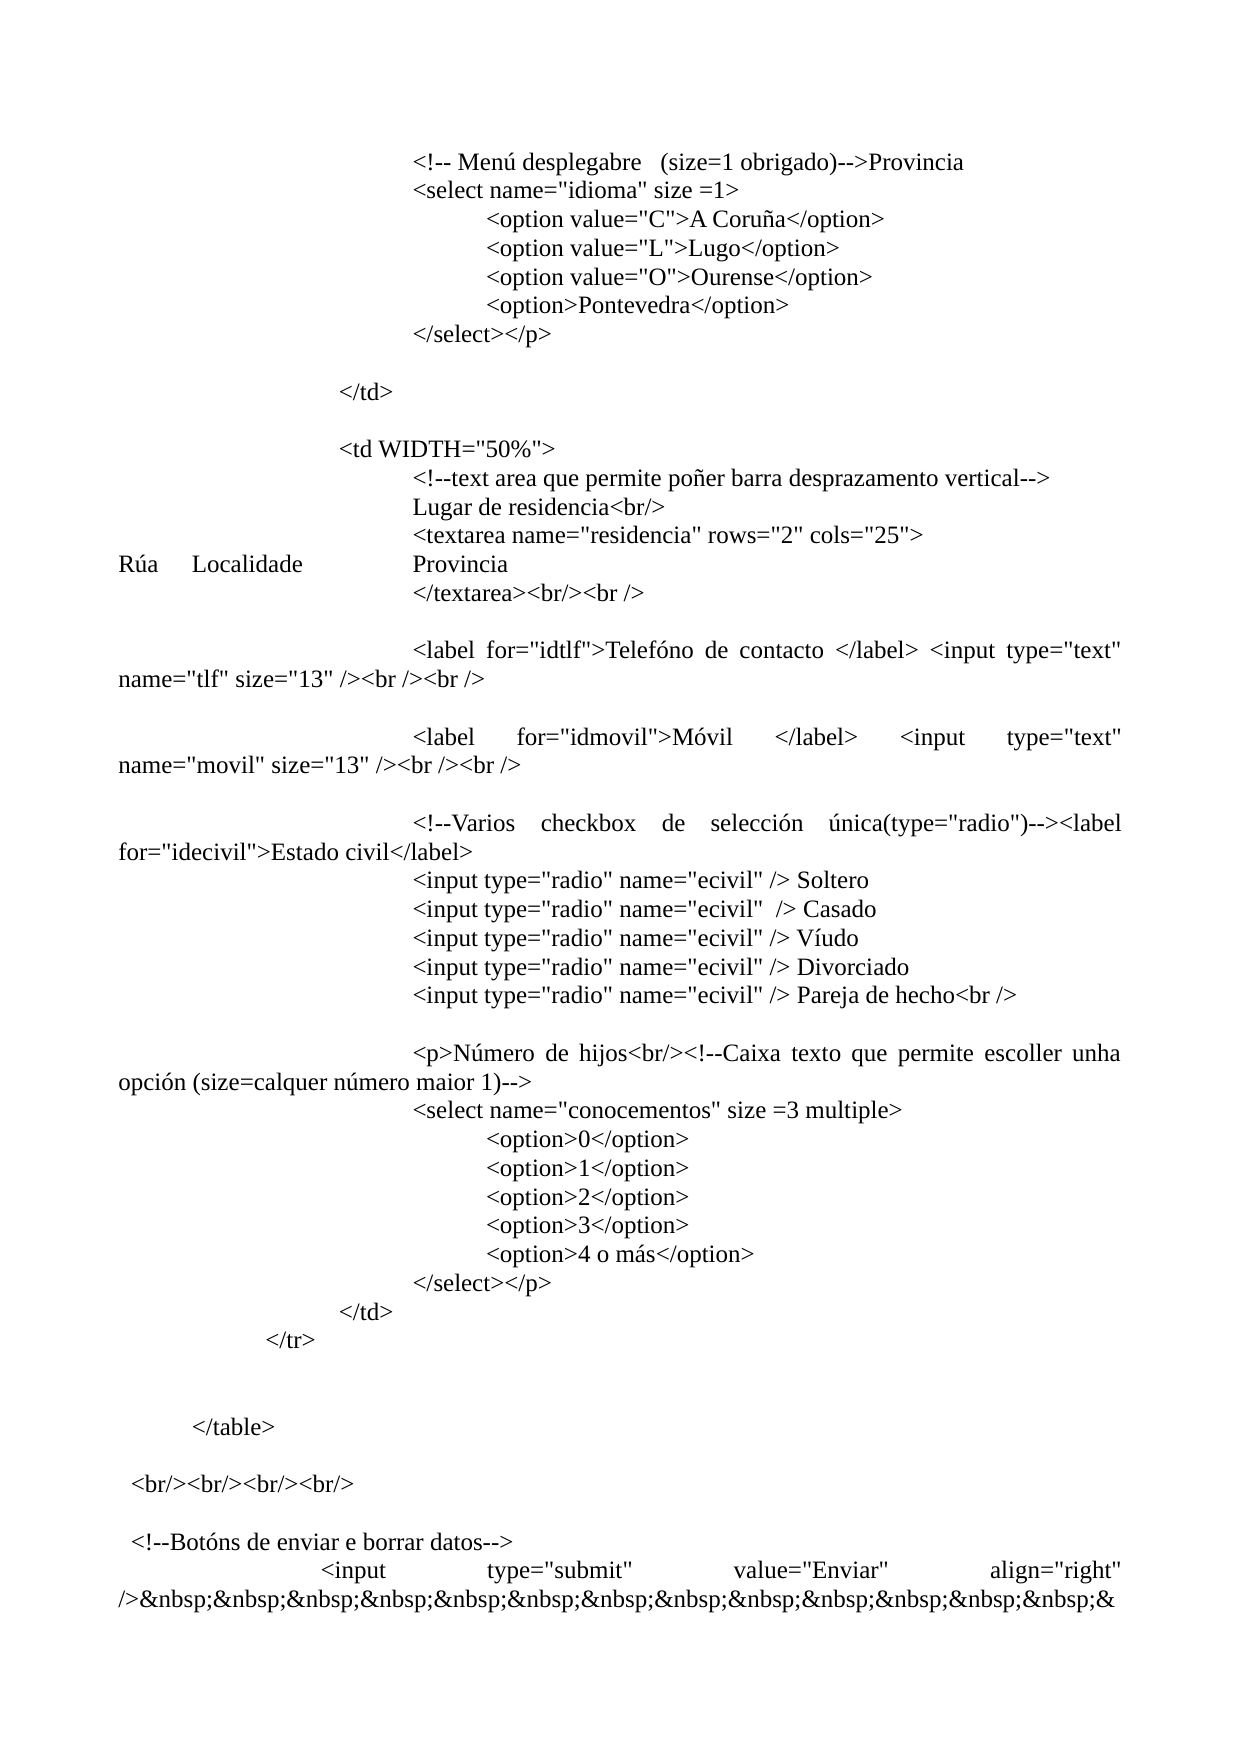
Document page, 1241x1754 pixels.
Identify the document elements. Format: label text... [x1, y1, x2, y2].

text <option>2</option> [118, 1182, 1122, 1211]
text <input type="radio" name="ecivil" /> Soltero [118, 866, 1122, 894]
text </td> [118, 377, 1122, 406]
text Rúa Localidade Provincia [118, 549, 1122, 578]
text Lugar de residencia<br/> [118, 492, 1122, 521]
text <option>Pontevedra</option> [118, 291, 1122, 319]
text <input type="radio" name="ecivil" /> Pareja de hecho<br /> [118, 981, 1122, 1009]
text </td> [118, 1297, 1122, 1326]
text <input type="submit" value="Enviar" align="right" />&nbsp;&nbsp;&nbsp;&nbsp;&nbsp;&nbsp;&nbsp;&nbsp;&nbsp;&nbsp;&nbsp;&nbsp;&nbsp;& [118, 1556, 1122, 1613]
text <option value="O">Ourense</option> [118, 262, 1122, 291]
text <p>Número de hijos<br/><!--Caixa texto que permite escoller unha opción (size=calquer número maior 1)--> [118, 1038, 1122, 1096]
text <label for="idmovil">Móvil </label> <input type="text" name="movil" size="13" /><br /><br /> [118, 722, 1122, 779]
text </textarea><br/><br /> [118, 578, 1122, 607]
text <option>1</option> [118, 1153, 1122, 1182]
text </table> [118, 1412, 1122, 1441]
text <option>4 o más</option> [118, 1239, 1122, 1268]
text <textarea name="residencia" rows="2" cols="25"> [118, 521, 1122, 549]
text <select name="idioma" size =1> [118, 176, 1122, 204]
text <option value="C">A Coruña</option> [118, 204, 1122, 233]
text </select></p> [118, 1268, 1122, 1297]
text <td WIDTH="50%"> [118, 434, 1122, 463]
text <!-- Menú desplegabre (size=1 obrigado)-->Provincia [118, 147, 1122, 176]
text <br/><br/><br/><br/> [118, 1469, 1122, 1498]
text <option>3</option> [118, 1211, 1122, 1239]
text <!--text area que permite poñer barra desprazamento vertical--> [118, 463, 1122, 492]
text <label for="idtlf">Telefóno de contacto </label> <input type="text" name="tlf" size="13" /><br /><br /> [118, 636, 1122, 693]
text <input type="radio" name="ecivil" /> Casado [118, 894, 1122, 923]
text <select name="conocementos" size =3 multiple> [118, 1096, 1122, 1124]
text <input type="radio" name="ecivil" /> Divorciado [118, 952, 1122, 981]
text <!--Varios checkbox de selección única(type="radio")--><label for="idecivil">Estado civil</label> [118, 808, 1122, 866]
text <!--Botóns de enviar e borrar datos--> [118, 1527, 1122, 1556]
text </tr> [118, 1326, 1122, 1354]
text <input type="radio" name="ecivil" /> Víudo [118, 923, 1122, 952]
text <option>0</option> [118, 1124, 1122, 1153]
text <option value="L">Lugo</option> [118, 233, 1122, 262]
text </select></p> [118, 319, 1122, 348]
